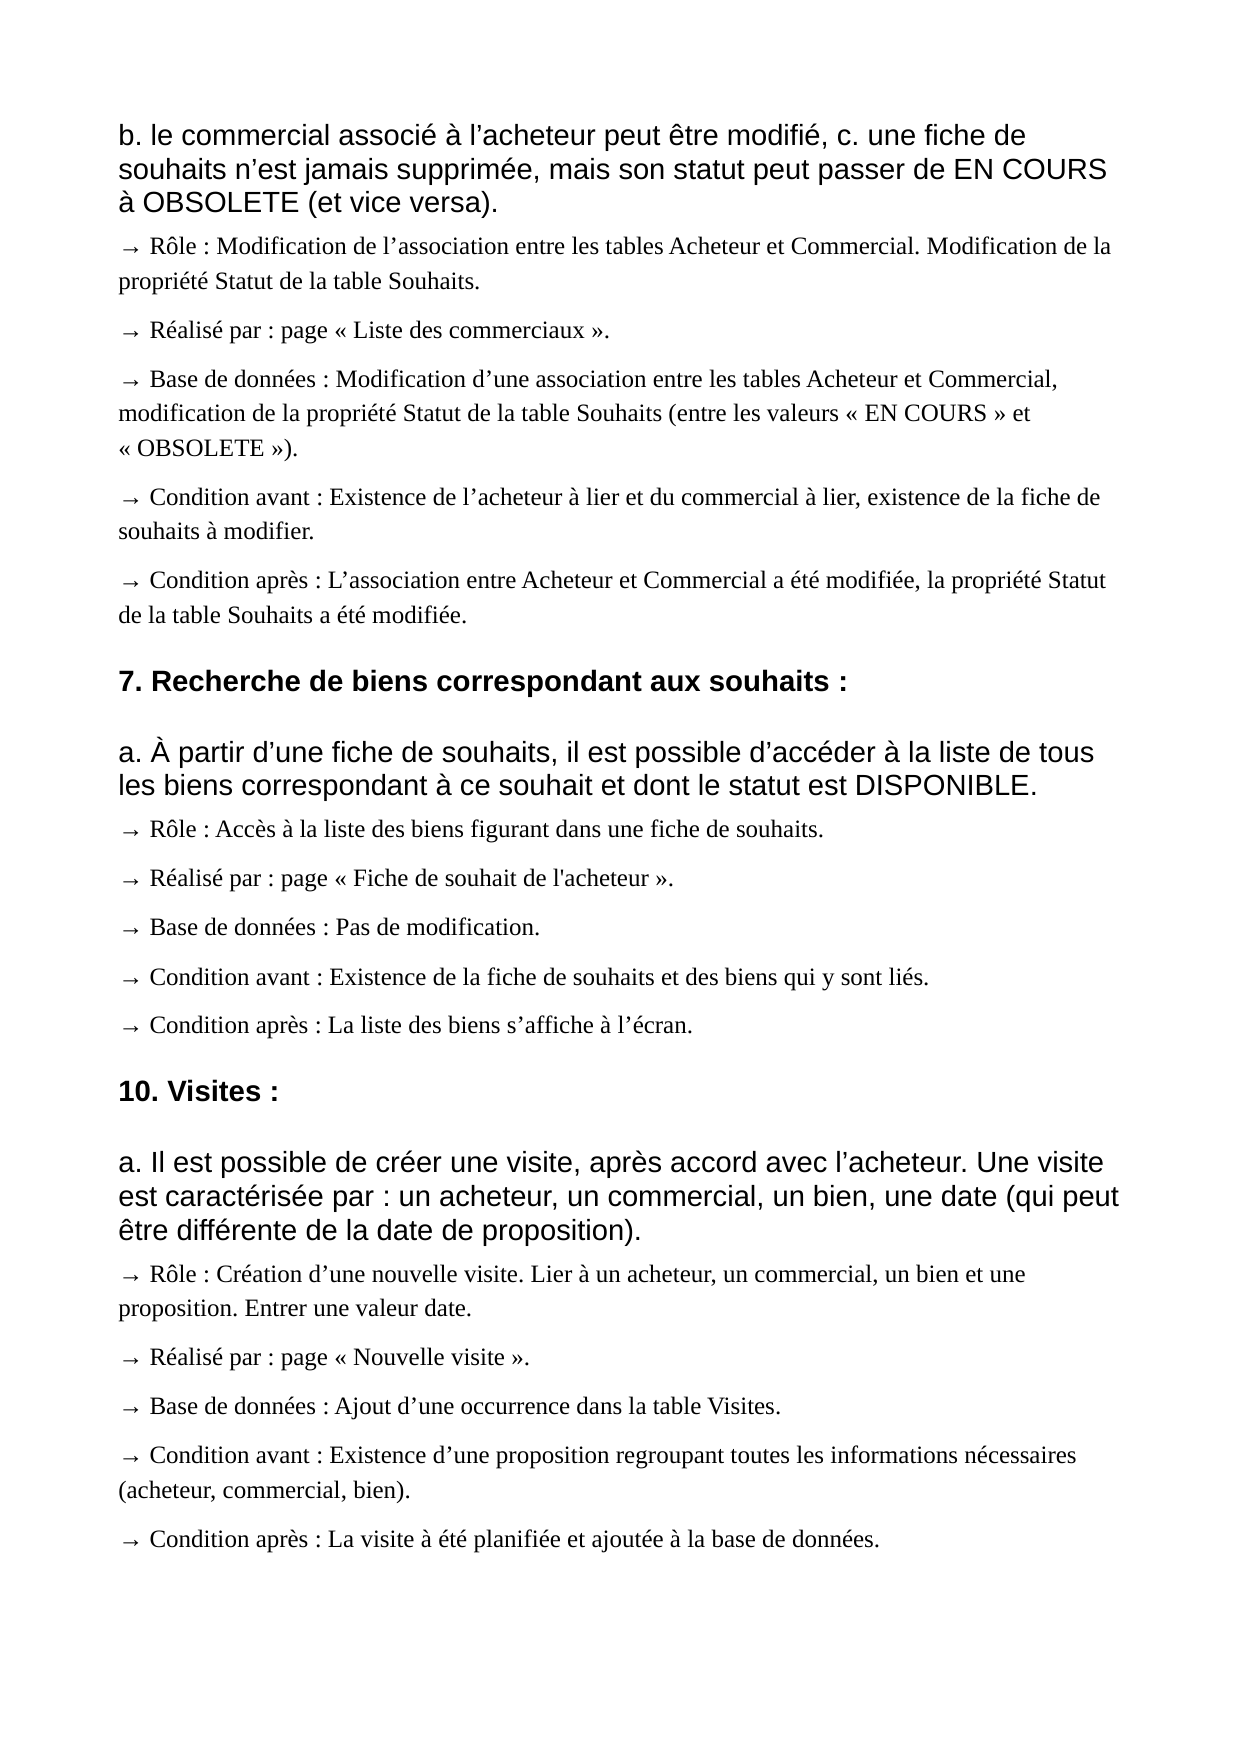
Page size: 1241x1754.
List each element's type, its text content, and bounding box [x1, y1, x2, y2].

text → Condition avant : Existence d’une proposition regroupant toutes les informations nécessaires (acheteur, commercial, bien). [118, 1440, 1122, 1503]
text → Condition avant : Existence de l’acheteur à lier et du commercial à lier, existence de la fiche de souhaits à modifier. [118, 482, 1122, 545]
subtitle a. Il est possible de créer une visite, après accord avec l’acheteur. Une visite est caractérisée par : un acheteur, un commercial, un bien, une date (qui peut être différente de la date de proposition). [118, 1146, 1122, 1246]
text → Rôle : Création d’une nouvelle visite. Lier à un acheteur, un commercial, un bien et une proposition. Entrer une valeur date. [118, 1259, 1122, 1322]
text → Base de données : Modification d’une association entre les tables Acheteur et Commercial, modification de la propriété Statut de la table Souhaits (entre les valeurs « EN COURS » et « OBSOLETE »). [118, 364, 1122, 462]
text → Condition après : La liste des biens s’affiche à l’écran. [118, 1011, 1122, 1039]
subtitle b. le commercial associé à l’acheteur peut être modifié, c. une fiche de souhaits n’est jamais supprimée, mais son statut peut passer de EN COURS à OBSOLETE (et vice versa). [118, 118, 1122, 219]
text → Condition après : La visite à été planifiée et ajoutée à la base de données. [118, 1524, 1122, 1553]
text → Base de données : Ajout d’une occurrence dans la table Visites. [118, 1391, 1122, 1420]
text → Condition après : L’association entre Acheteur et Commercial a été modifiée, la propriété Statut de la table Souhaits a été modifiée. [118, 565, 1122, 629]
subtitle a. À partir d’une fiche de souhaits, il est possible d’accéder à la liste de tous les biens correspondant à ce souhait et dont le statut est DISPONIBLE. [118, 735, 1122, 802]
subtitle 7. Recherche de biens correspondant aux souhaits : [118, 663, 1122, 697]
text → Rôle : Accès à la liste des biens figurant dans une fiche de souhaits. [118, 814, 1122, 843]
text → Réalisé par : page « Liste des commerciaux ». [118, 315, 1122, 343]
subtitle 10. Visites : [118, 1074, 1122, 1108]
text → Réalisé par : page « Fiche de souhait de l'acheteur ». [118, 863, 1122, 892]
text → Condition avant : Existence de la fiche de souhaits et des biens qui y sont liés. [118, 962, 1122, 990]
text → Base de données : Pas de modification. [118, 912, 1122, 941]
text → Réalisé par : page « Nouvelle visite ». [118, 1342, 1122, 1371]
text → Rôle : Modification de l’association entre les tables Acheteur et Commercial. Modification de la propriété Statut de la table Souhaits. [118, 231, 1122, 294]
